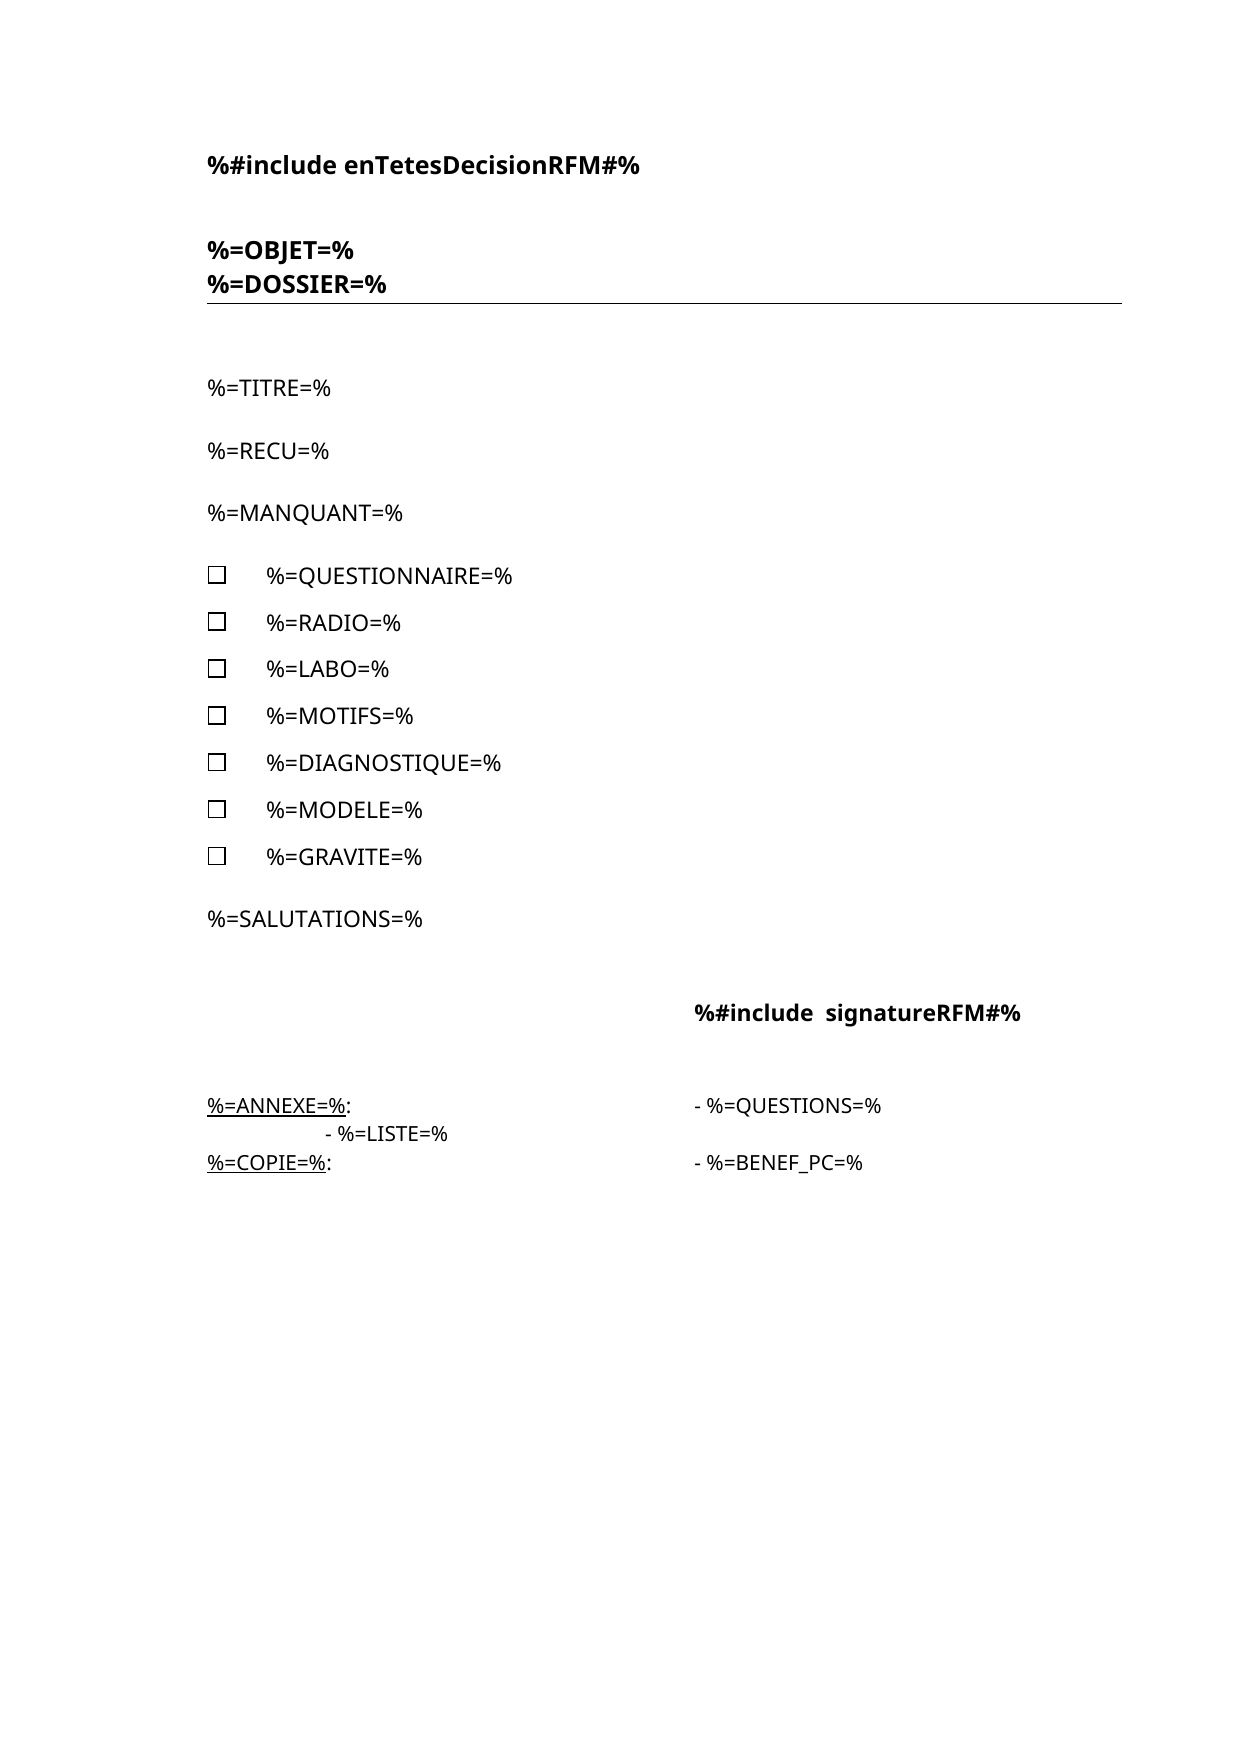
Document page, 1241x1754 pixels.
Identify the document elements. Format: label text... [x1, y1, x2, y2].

text %#include signatureRFM#% [207, 997, 1122, 1028]
text %=LABO=% [207, 653, 1122, 685]
text %=GRAVITE=% [207, 841, 1122, 872]
text - %=LISTE=% [207, 1119, 1122, 1148]
text %=OBJET=% [207, 233, 1122, 267]
text %=MOTIFS=% [207, 700, 1122, 732]
text %=DOSSIER=% [207, 267, 1122, 303]
text %=SALUTATIONS=% [207, 903, 1122, 935]
text %=MANQUANT=% [207, 497, 1122, 528]
text %=COPIE=%: - %=BENEF_PC=% [207, 1148, 1122, 1176]
text %=TITRE=% [207, 372, 1122, 403]
text %=MODELE=% [207, 794, 1122, 825]
text %=DIAGNOSTIQUE=% [207, 747, 1122, 778]
text %#include enTetesDecisionRFM#% [207, 148, 1122, 182]
text %=QUESTIONNAIRE=% [207, 560, 1122, 591]
text %=RECU=% [207, 435, 1122, 466]
text %=ANNEXE=%: - %=QUESTIONS=% [207, 1091, 1122, 1119]
text %=RADIO=% [207, 607, 1122, 638]
